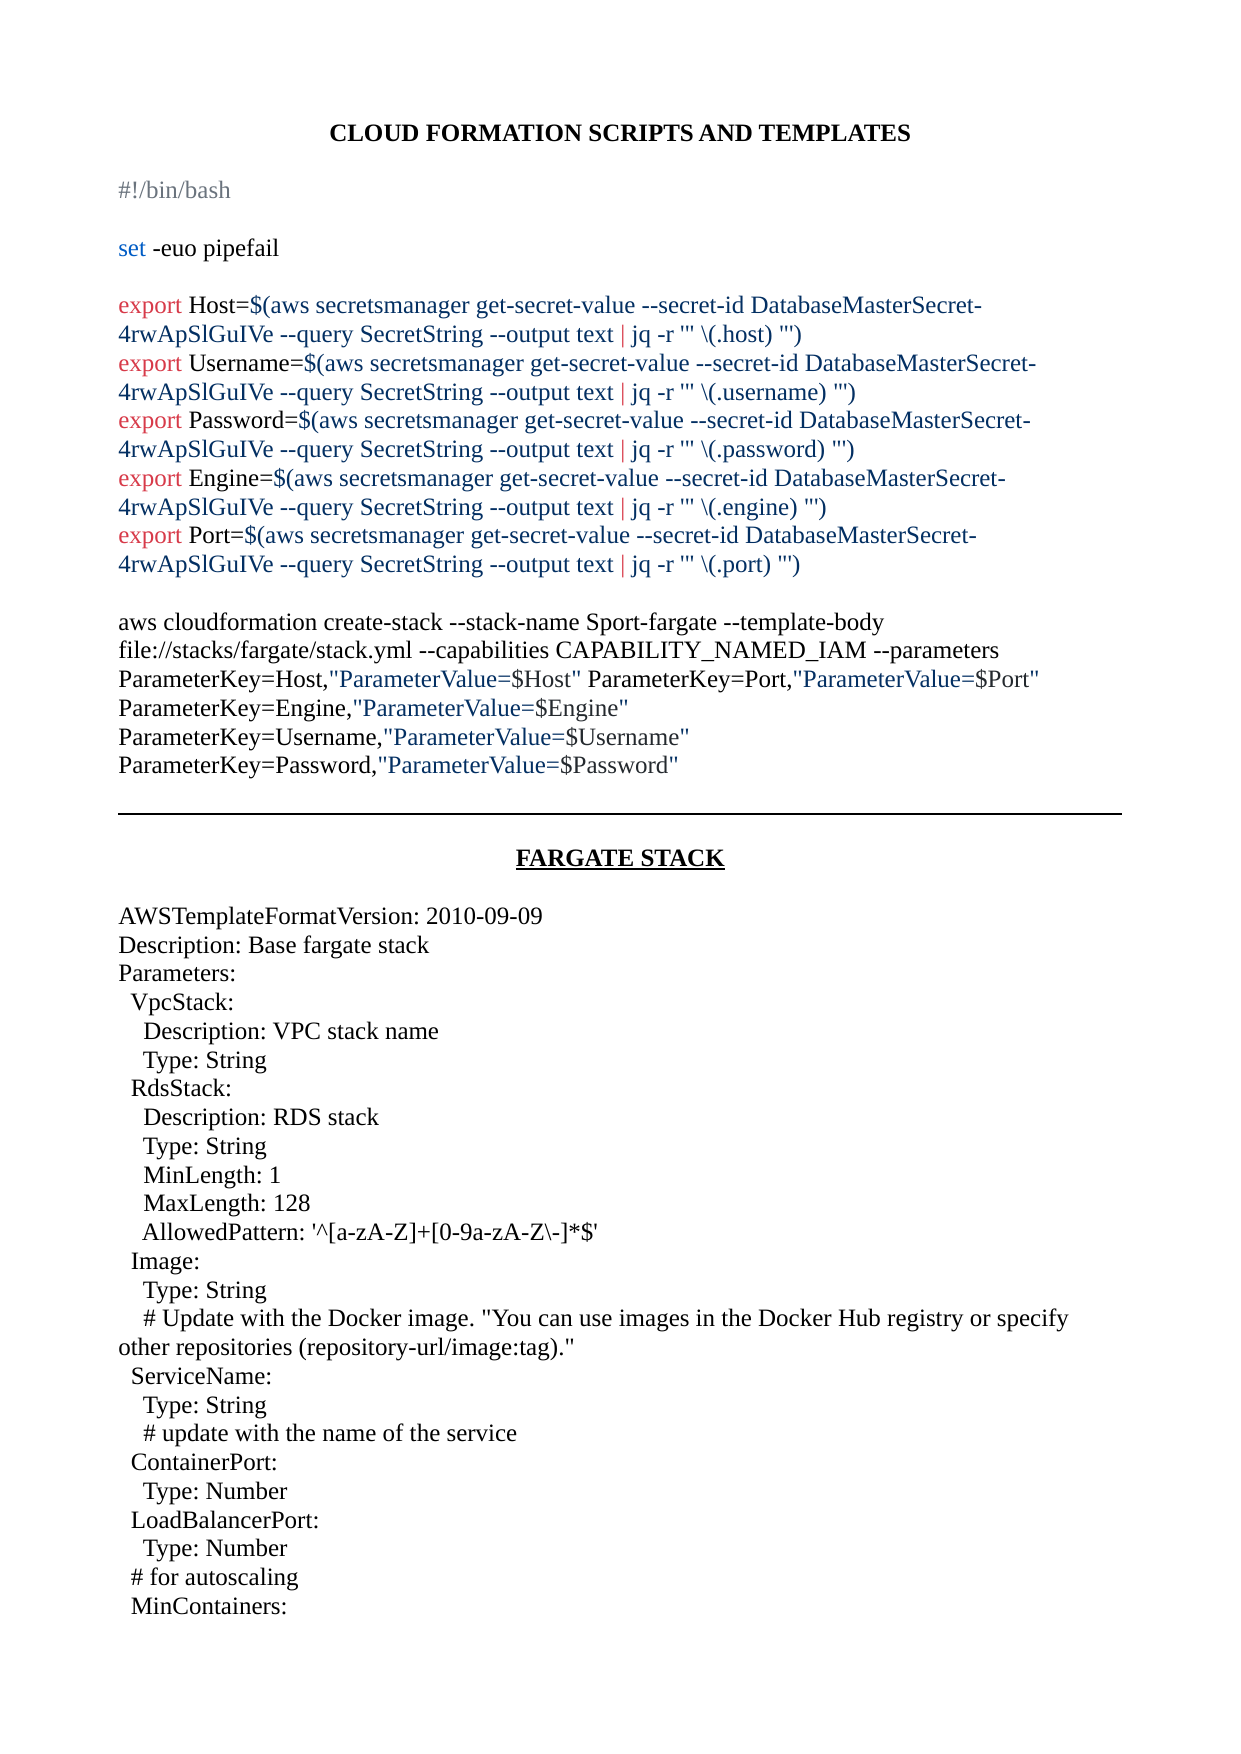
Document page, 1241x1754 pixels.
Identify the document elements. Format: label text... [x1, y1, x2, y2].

text aws cloudformation create-stack --stack-name Sport-fargate --template-body file://stacks/fargate/stack.yml --capabilities CAPABILITY_NAMED_IAM --parameters ParameterKey=Host,"ParameterValue=$Host" ParameterKey=Port,"ParameterValue=$Port" ParameterKey=Engine,"ParameterValue=$Engine" ParameterKey=Username,"ParameterValue=$Username" ParameterKey=Password,"ParameterValue=$Password" [118, 607, 1122, 779]
text MinLength: 1 [118, 1160, 1122, 1188]
text RdsStack: [118, 1073, 1122, 1102]
text FARGATE STACK [118, 843, 1122, 872]
text # for autoscaling [118, 1562, 1122, 1591]
text Image: [118, 1246, 1122, 1275]
text export Engine=$(aws secretsmanager get-secret-value --secret-id DatabaseMasterSecret-4rwApSlGuIVe --query SecretString --output text | jq -r '" \(.engine) "') [118, 463, 1122, 521]
text ServiceName: [118, 1361, 1122, 1390]
text Description: Base fargate stack [118, 930, 1122, 958]
text Type: String [118, 1045, 1122, 1073]
text MinContainers: [118, 1591, 1122, 1620]
text set -euo pipefail [118, 233, 1122, 262]
text Type: Number [118, 1533, 1122, 1562]
text Type: String [118, 1390, 1122, 1418]
text export Port=$(aws secretsmanager get-secret-value --secret-id DatabaseMasterSecret-4rwApSlGuIVe --query SecretString --output text | jq -r '" \(.port) "') [118, 521, 1122, 578]
text #!/bin/bash [118, 176, 1122, 204]
text Parameters: [118, 958, 1122, 987]
text export Password=$(aws secretsmanager get-secret-value --secret-id DatabaseMasterSecret-4rwApSlGuIVe --query SecretString --output text | jq -r '" \(.password) "') [118, 406, 1122, 463]
text Type: String [118, 1275, 1122, 1303]
text export Username=$(aws secretsmanager get-secret-value --secret-id DatabaseMasterSecret-4rwApSlGuIVe --query SecretString --output text | jq -r '" \(.username) "') [118, 348, 1122, 406]
text CLOUD FORMATION SCRIPTS AND TEMPLATES [118, 118, 1122, 147]
text export Host=$(aws secretsmanager get-secret-value --secret-id DatabaseMasterSecret-4rwApSlGuIVe --query SecretString --output text | jq -r '" \(.host) "') [118, 291, 1122, 348]
text MaxLength: 128 [118, 1188, 1122, 1217]
text AllowedPattern: '^[a-zA-Z]+[0-9a-zA-Z\-]*$' [118, 1217, 1122, 1246]
text AWSTemplateFormatVersion: 2010-09-09 [118, 901, 1122, 930]
text Description: RDS stack [118, 1102, 1122, 1131]
text VpcStack: [118, 987, 1122, 1016]
text # update with the name of the service [118, 1418, 1122, 1447]
text # Update with the Docker image. "You can use images in the Docker Hub registry or specify other repositories (repository-url/image:tag)." [118, 1303, 1122, 1361]
text Type: Number [118, 1476, 1122, 1505]
text LoadBalancerPort: [118, 1505, 1122, 1533]
text Type: String [118, 1131, 1122, 1160]
text ContainerPort: [118, 1447, 1122, 1476]
text Description: VPC stack name [118, 1016, 1122, 1045]
